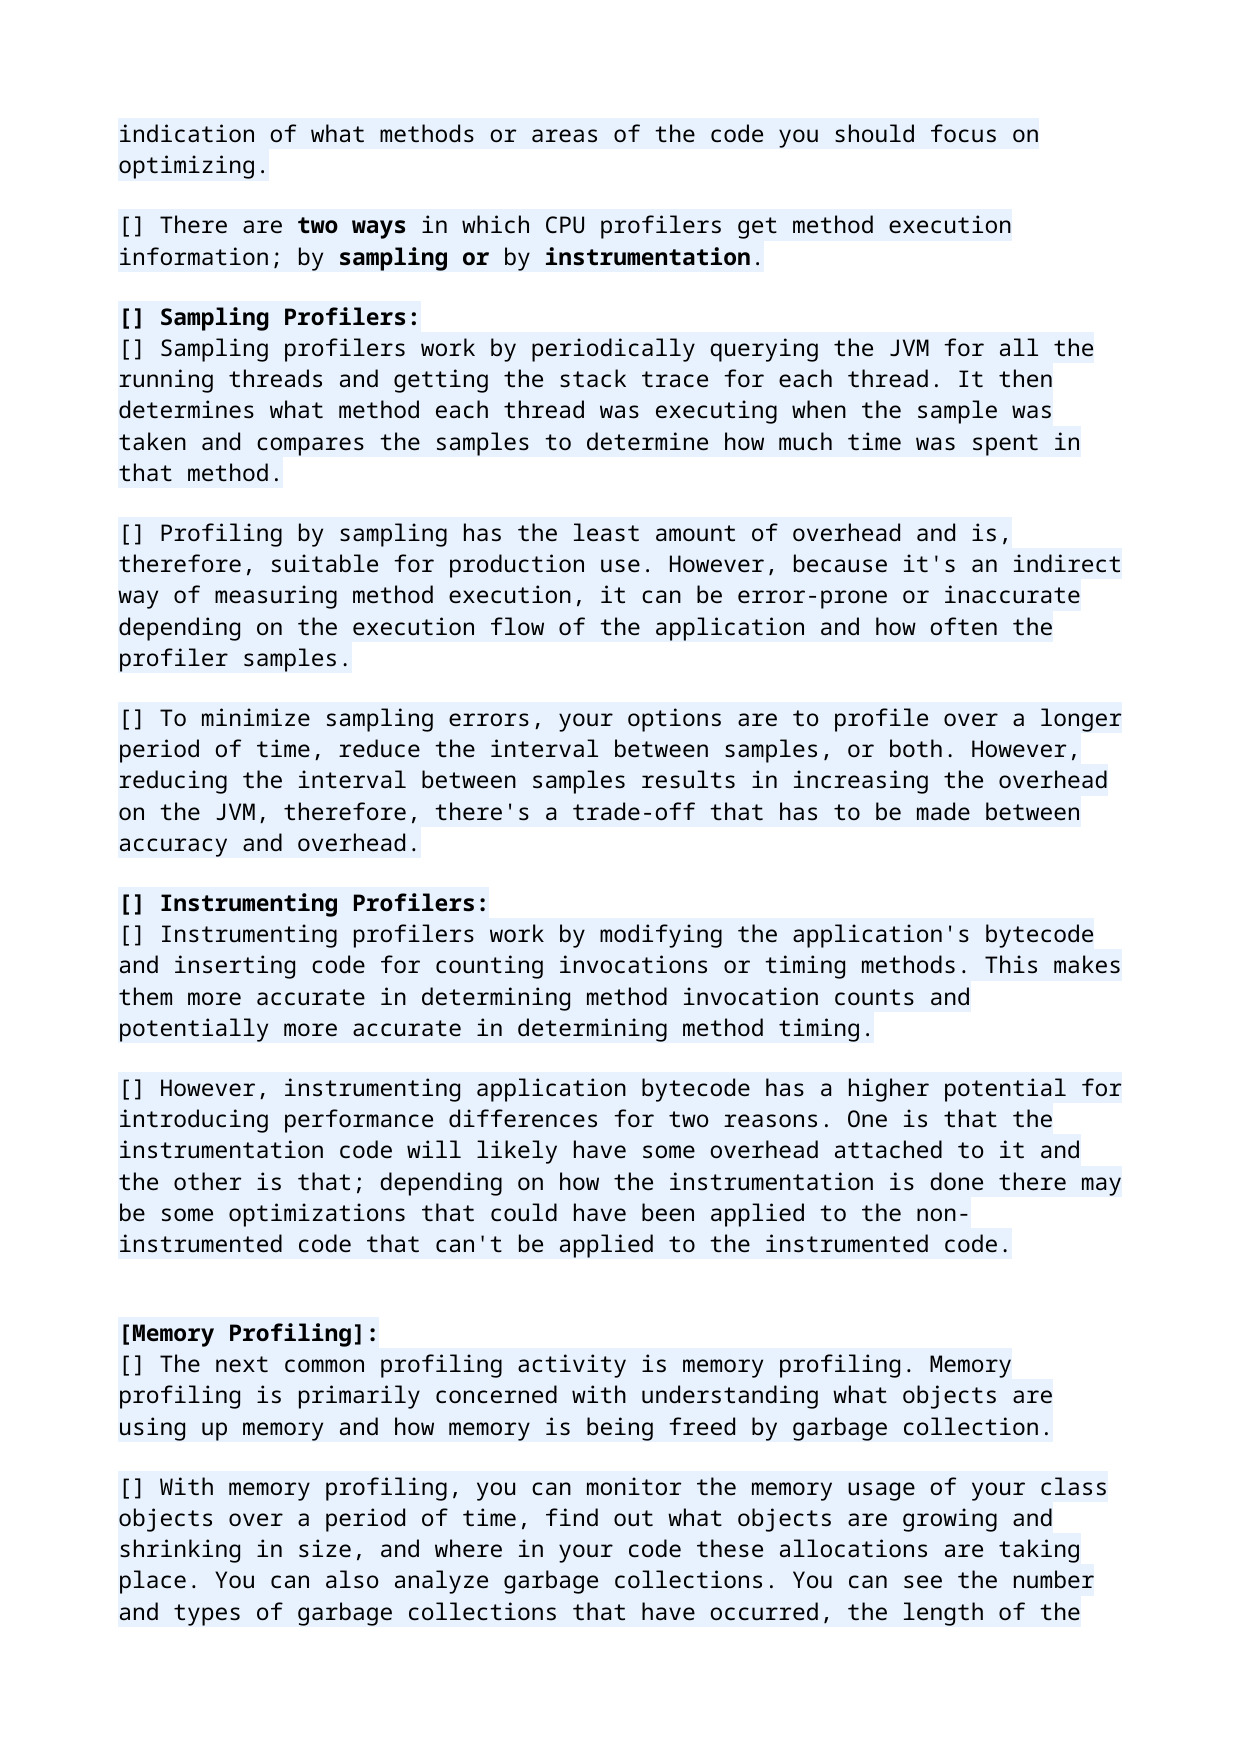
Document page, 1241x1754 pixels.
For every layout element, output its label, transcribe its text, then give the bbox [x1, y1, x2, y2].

text [] Sampling profilers work by periodically querying the JVM for all the running threads and getting the stack trace for each thread. It then determines what method each thread was executing when the sample was taken and compares the samples to determine how much time was spent in that method. [118, 332, 1122, 488]
text [] The next common profiling activity is memory profiling. Memory profiling is primarily concerned with understanding what objects are using up memory and how memory is being freed by garbage collection. [118, 1348, 1122, 1442]
text [] With memory profiling, you can monitor the memory usage of your class objects over a period of time, find out what objects are growing and shrinking in size, and where in your code these allocations are taking place. You can also analyze garbage collections. You can see the number and types of garbage collections that have occurred, the length of the [118, 1471, 1122, 1627]
text [] Sampling Profilers: [118, 301, 1122, 332]
text [] However, instrumenting application bytecode has a higher potential for introducing performance differences for two reasons. One is that the instrumentation code will likely have some overhead attached to it and the other is that; depending on how the instrumentation is done there may be some optimizations that could have been applied to the non-instrumented code that can't be applied to the instrumented code. [118, 1072, 1122, 1259]
text [] Profiling by sampling has the least amount of overhead and is, therefore, suitable for production use. However, because it's an indirect way of measuring method execution, it can be error-prone or inaccurate depending on the execution flow of the application and how often the profiler samples. [118, 517, 1122, 673]
text [] To minimize sampling errors, your options are to profile over a longer period of time, reduce the interval between samples, or both. However, reducing the interval between samples results in increasing the overhead on the JVM, therefore, there's a trade-off that has to be made between accuracy and overhead. [118, 702, 1122, 858]
text [] There are two ways in which CPU profilers get method execution information; by sampling or by instrumentation. [118, 209, 1122, 272]
text [] Instrumenting profilers work by modifying the application's bytecode and inserting code for counting invocations or timing methods. This makes them more accurate in determining method invocation counts and potentially more accurate in determining method timing. [118, 918, 1122, 1043]
text [Memory Profiling]: [118, 1317, 1122, 1348]
text indication of what methods or areas of the code you should focus on optimizing. [118, 118, 1122, 181]
text [] Instrumenting Profilers: [118, 887, 1122, 918]
